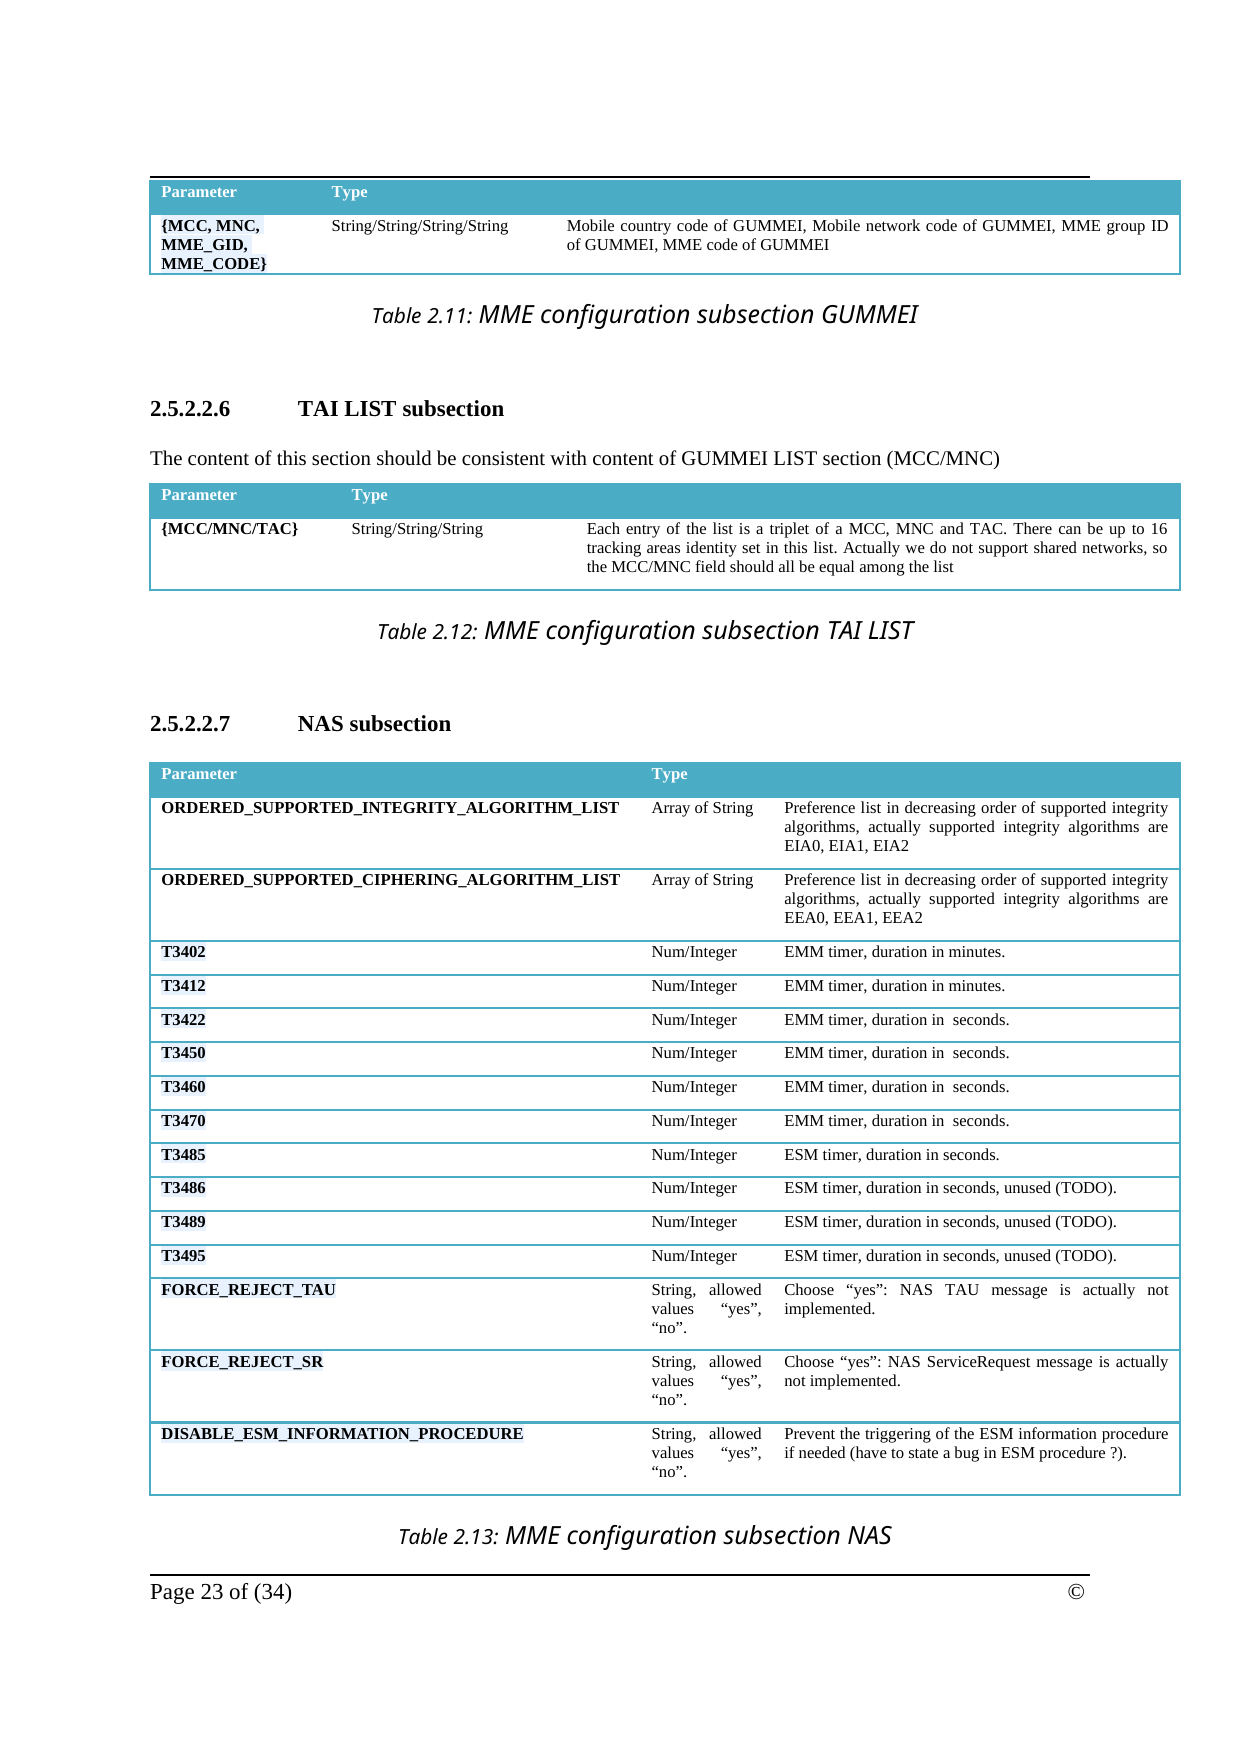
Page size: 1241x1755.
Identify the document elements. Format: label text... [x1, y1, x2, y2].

table_cell T3402 [151, 942, 640, 973]
table_header [575, 485, 1179, 516]
table_cell T3489 [151, 1212, 640, 1243]
text Table 2.12: MME configuration subsection TAI LIST [150, 613, 1090, 647]
table_cell ORDERED_SUPPORTED_INTEGRITY_ALGORITHM_LIST [151, 798, 640, 868]
table_cell Num/Integer [640, 1212, 773, 1243]
table_cell Num/Integer [640, 1077, 773, 1108]
table_cell Num/Integer [640, 1246, 773, 1277]
text The content of this section should be consistent with content of GUMMEI LIST section (MCC/MNC) [150, 446, 1090, 470]
table_cell Num/Integer [640, 1144, 773, 1176]
table_cell T3450 [151, 1043, 640, 1075]
table_cell FORCE_REJECT_SR [151, 1351, 640, 1421]
table_cell T3495 [151, 1246, 640, 1277]
table_cell Array of String [640, 870, 773, 940]
table_cell ESM timer, duration in seconds, unused (TODO). [773, 1212, 1179, 1243]
text Table 2.13: MME configuration subsection NAS [150, 1518, 1090, 1552]
table_cell ORDERED_SUPPORTED_CIPHERING_ALGORITHM_LIST [151, 870, 640, 940]
table_cell Array of String [640, 798, 773, 868]
table_header [555, 182, 1179, 213]
table_cell Num/Integer [640, 976, 773, 1007]
table_cell EMM timer, duration in minutes. [773, 942, 1179, 973]
table_cell T3460 [151, 1077, 640, 1108]
table_cell T3422 [151, 1009, 640, 1041]
table_cell Mobile country code of GUMMEI, Mobile network code of GUMMEI, MME group ID of GUMMEI, MME code of GUMMEI [555, 215, 1179, 273]
table_cell EMM timer, duration in seconds. [773, 1009, 1179, 1041]
table_header Type [320, 182, 555, 213]
table_cell ESM timer, duration in seconds, unused (TODO). [773, 1178, 1179, 1210]
table_cell EMM timer, duration in seconds. [773, 1077, 1179, 1108]
table_cell Preference list in decreasing order of supported integrity algorithms, actually supported integrity algorithms are EIA0, EIA1, EIA2 [773, 798, 1179, 868]
table_cell {MCC/MNC/TAC} [151, 519, 340, 588]
table_header Parameter [151, 485, 340, 516]
table_cell Num/Integer [640, 1043, 773, 1075]
subtitle TAI LIST subsection [150, 395, 1090, 421]
table_cell DISABLE_ESM_INFORMATION_PROCEDURE [151, 1424, 640, 1493]
table_cell ESM timer, duration in seconds. [773, 1144, 1179, 1176]
table_cell T3486 [151, 1178, 640, 1210]
table_cell Choose “yes”: NAS TAU message is actually not implemented. [773, 1279, 1179, 1349]
table_cell Num/Integer [640, 942, 773, 973]
table_cell String/String/String [340, 519, 575, 588]
table_cell T3412 [151, 976, 640, 1007]
table_cell ESM timer, duration in seconds, unused (TODO). [773, 1246, 1179, 1277]
table_cell T3485 [151, 1144, 640, 1176]
table_cell Num/Integer [640, 1178, 773, 1210]
table_header [773, 764, 1179, 796]
table_header Parameter [151, 764, 640, 796]
table_cell String, allowed values “yes”, “no”. [640, 1279, 773, 1349]
table_header Parameter [151, 182, 320, 213]
table_cell Num/Integer [640, 1009, 773, 1041]
table_cell Choose “yes”: NAS ServiceRequest message is actually not implemented. [773, 1351, 1179, 1421]
table_cell T3470 [151, 1111, 640, 1142]
table_cell Prevent the triggering of the ESM information procedure if needed (have to state a bug in ESM procedure ?). [773, 1424, 1179, 1493]
table_cell String, allowed values “yes”, “no”. [640, 1424, 773, 1493]
table_cell EMM timer, duration in seconds. [773, 1043, 1179, 1075]
table_cell String/String/String/String [320, 215, 555, 273]
table_cell Num/Integer [640, 1111, 773, 1142]
table_cell EMM timer, duration in seconds. [773, 1111, 1179, 1142]
table_header Type [640, 764, 773, 796]
table_header Type [340, 485, 575, 516]
text Table 2.11: MME configuration subsection GUMMEI [150, 297, 1090, 331]
table_cell EMM timer, duration in minutes. [773, 976, 1179, 1007]
table_cell {MCC, MNC, MME_GID, MME_CODE} [151, 215, 320, 273]
table_cell Preference list in decreasing order of supported integrity algorithms, actually supported integrity algorithms are EEA0, EEA1, EEA2 [773, 870, 1179, 940]
subtitle NAS subsection [150, 711, 1090, 737]
table_cell FORCE_REJECT_TAU [151, 1279, 640, 1349]
table_cell Each entry of the list is a triplet of a MCC, MNC and TAC. There can be up to 16 tracking areas identity set in this list. Actually we do not support shared networks, so the MCC/MNC field should all be equal among the list [575, 519, 1179, 588]
table_cell String, allowed values “yes”, “no”. [640, 1351, 773, 1421]
